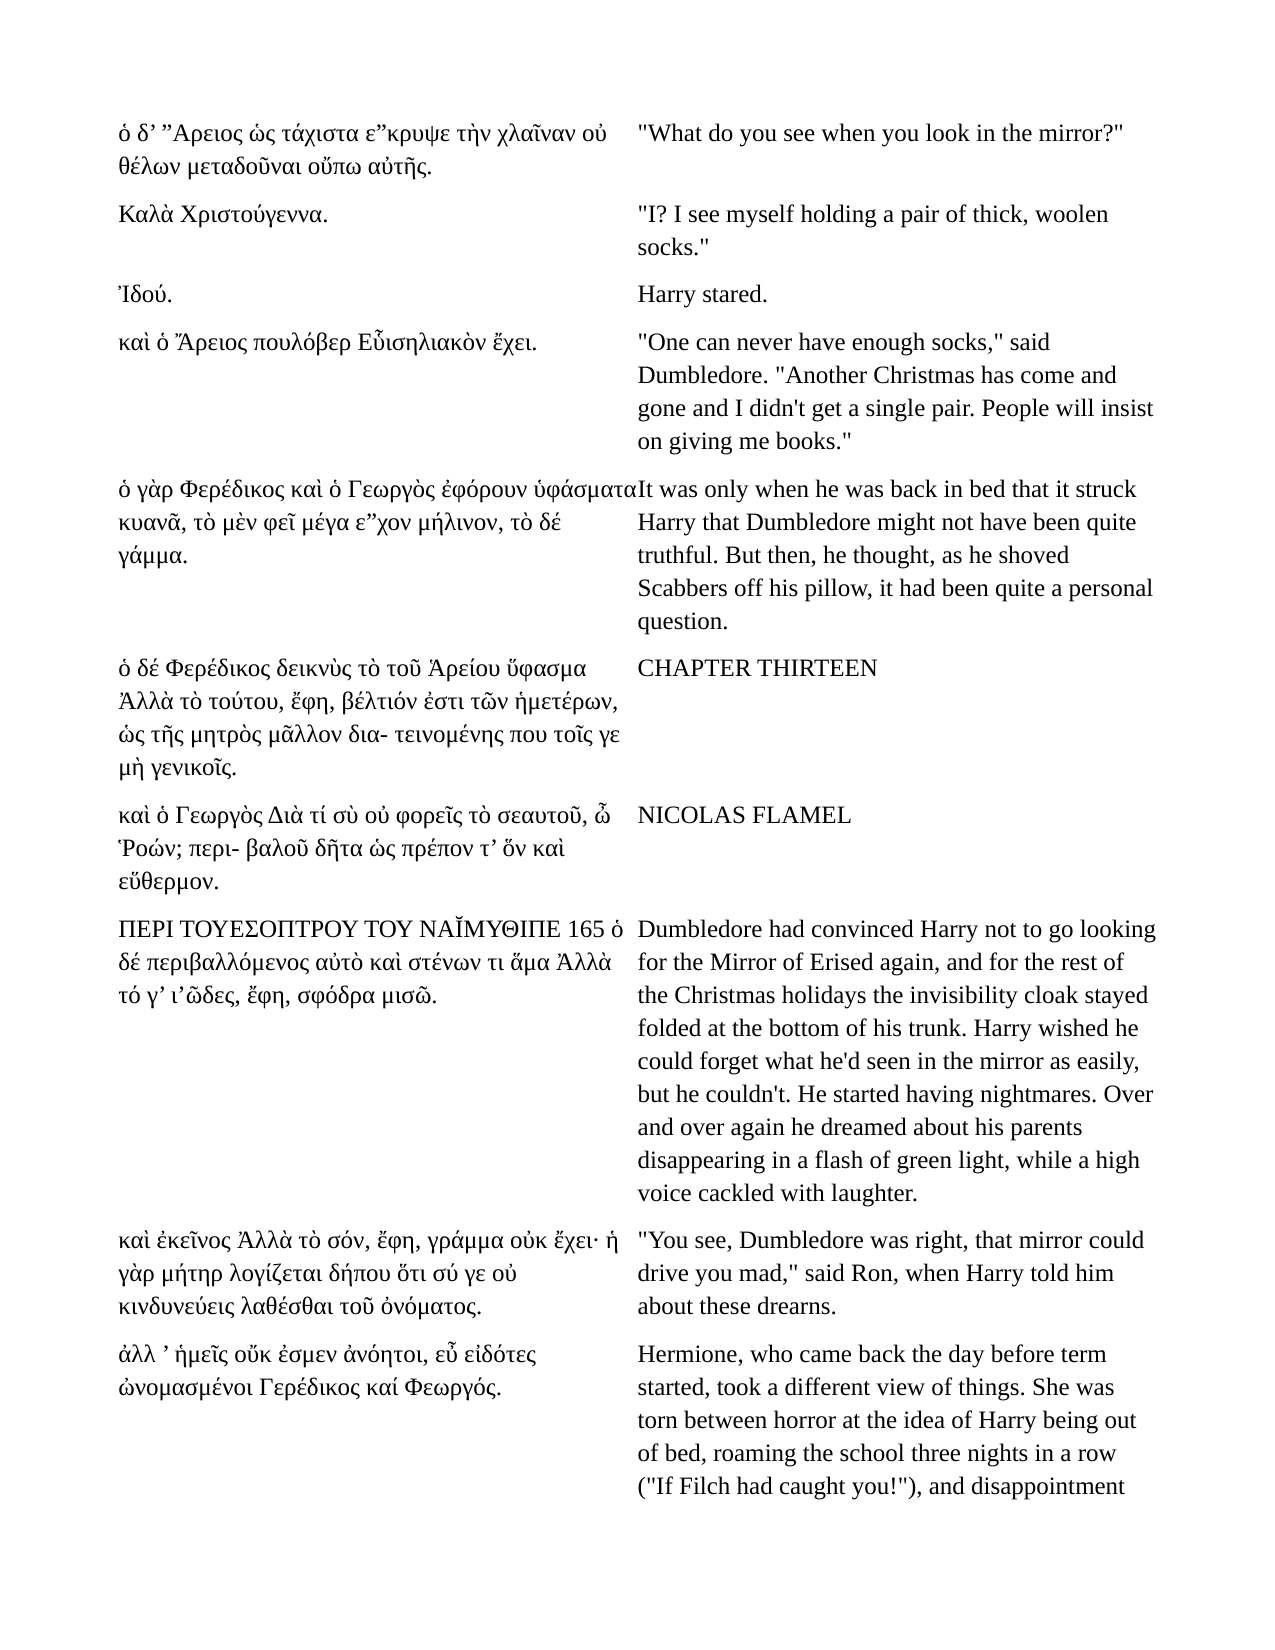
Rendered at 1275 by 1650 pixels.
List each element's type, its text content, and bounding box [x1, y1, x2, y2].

table_cell καὶ ἐκεῖνος Ἀλλὰ τὸ σόν, ἔφη, γράμμα οὐκ ἔχει· ἡ γὰρ μήτηρ λογίζεται δήπου ὅτι σύ γε οὐ κινδυνεύεις λαθέσθαι τοῦ ὀνόματος. [118, 1225, 637, 1339]
table_cell It was only when he was back in bed that it struck Harry that Dumbledore might not have been quite truthful. But then, he thought, as he shoved Scabbers off his pillow, it had been quite a personal question. [638, 474, 1157, 653]
table_cell Καλὰ Χριστούγεννα. [118, 199, 637, 279]
table_cell "You see, Dumbledore was right, that mirror could drive you mad," said Ron, when Harry told him about these drearns. [638, 1225, 1157, 1339]
table_cell Ἰδού. [118, 279, 637, 327]
table_cell CHAPTER THIRTEEN [638, 653, 1157, 800]
table_cell ὁ γὰρ Φερέδικος καὶ ὁ Γεωργὸς ἐφόρουν ὑφάσματα κυανᾶ, τὸ μὲν φεῖ μέγα ε”χον μήλινον, τὸ δέ γάμμα. [118, 474, 637, 653]
table_cell Hermione, who came back the day before term started, took a different view of things. She was torn between horror at the idea of Harry being out of bed, roaming the school three nights in a row ("If Filch had caught you!"), and disappointment [638, 1339, 1157, 1500]
table_cell καὶ ὁ Γεωργὸς Διὰ τί σὺ οὐ φορεῖς τὸ σεαυτοῦ, ὦ Ῥοών; περι- βαλοῦ δῆτα ὡς πρέπον τ’ ὅν καὶ εὕθερμον. [118, 800, 637, 914]
table_cell NICOLAS FLAMEL [638, 800, 1157, 914]
table_cell "What do you see when you look in the mirror?" [638, 118, 1157, 199]
table_cell "One can never have enough socks," said Dumbledore. "Another Christmas has come and gone and I didn't get a single pair. People will insist on giving me books." [638, 327, 1157, 474]
table_cell ὁ δέ Φερέδικος δεικνὺς τὸ τοῦ Ἁρείου ὕφασμα Ἀλλὰ τὸ τούτου, ἔφη, βέλτιόν ἐστι τῶν ἡμετέρων, ὡς τῆς μητρὸς μᾶλλον δια- τεινομένης που τοῖς γε μὴ γενικοῖς. [118, 653, 637, 800]
table_cell "I? I see myself holding a pair of thick, woolen socks." [638, 199, 1157, 279]
table_cell ΠΕΡΙ ΤΟΥΕΣΟΠΤΡΟΥ ΤΟΥ ΝΑῘΜΥΘΙΠΕ 165 ὁ δέ περιβαλλόμενος αὐτὸ καὶ στένων τι ἅμα Ἀλλὰ τό γ’ ι’ῶδες, ἔφη, σφόδρα μισῶ. [118, 914, 637, 1225]
table_cell Harry stared. [638, 279, 1157, 327]
table_cell ἀλλ ’ ἡμεῖς οὔκ ἐσμεν ἀνόητοι, εὖ εἰδότες ὠνομασμένοι Γερέδικος καί Φεωργός. [118, 1339, 637, 1500]
table_cell Dumbledore had convinced Harry not to go looking for the Mirror of Erised again, and for the rest of the Christmas holidays the invisibility cloak stayed folded at the bottom of his trunk. Harry wished he could forget what he'd seen in the mirror as easily, but he couldn't. He started having nightmares. Over and over again he dreamed about his parents disappearing in a flash of green light, while a high voice cackled with laughter. [638, 914, 1157, 1225]
table_cell ὁ δ’ ”Αρειος ὡς τάχιστα ε”κρυψε τὴν χλαῖναν οὐ θέλων μεταδοῦναι οὔπω αὐτῆς. [118, 118, 637, 199]
table_cell καὶ ὁ Ἄρειος πουλόβερ Εὗισηλιακὸν ἔχει. [118, 327, 637, 474]
